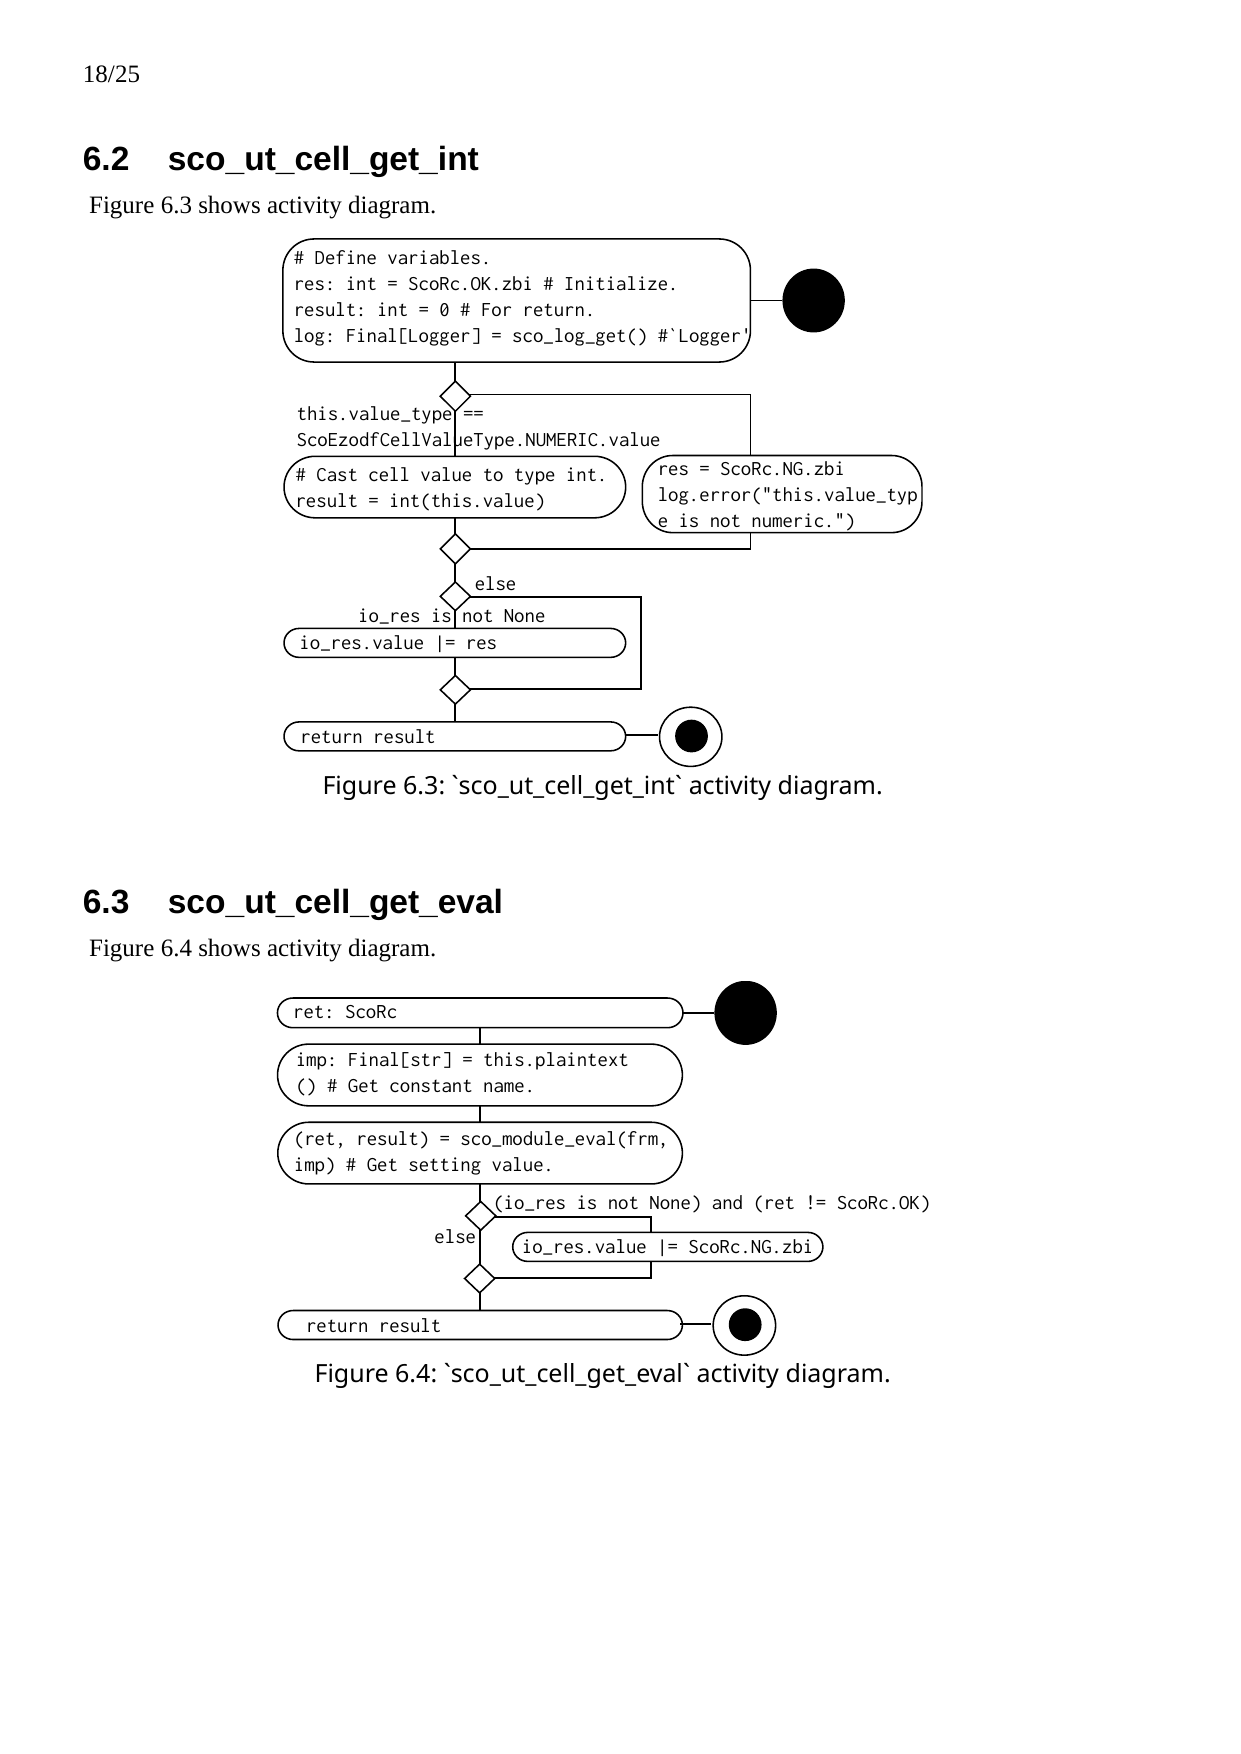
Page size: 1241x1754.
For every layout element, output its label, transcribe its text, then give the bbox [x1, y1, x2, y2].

text Figure 6.3: `sco_ut_cell_get_int` activity diagram. [83, 250, 1122, 801]
subtitle sco_ut_cell_get_int [83, 139, 1122, 177]
text Figure 6.3 shows activity diagram. [83, 190, 1122, 219]
text Figure 6.4 shows activity diagram. [83, 933, 1122, 962]
subtitle sco_ut_cell_get_eval [83, 882, 1122, 921]
text Figure 6.4: `sco_ut_cell_get_eval` activity diagram. [83, 993, 1122, 1390]
